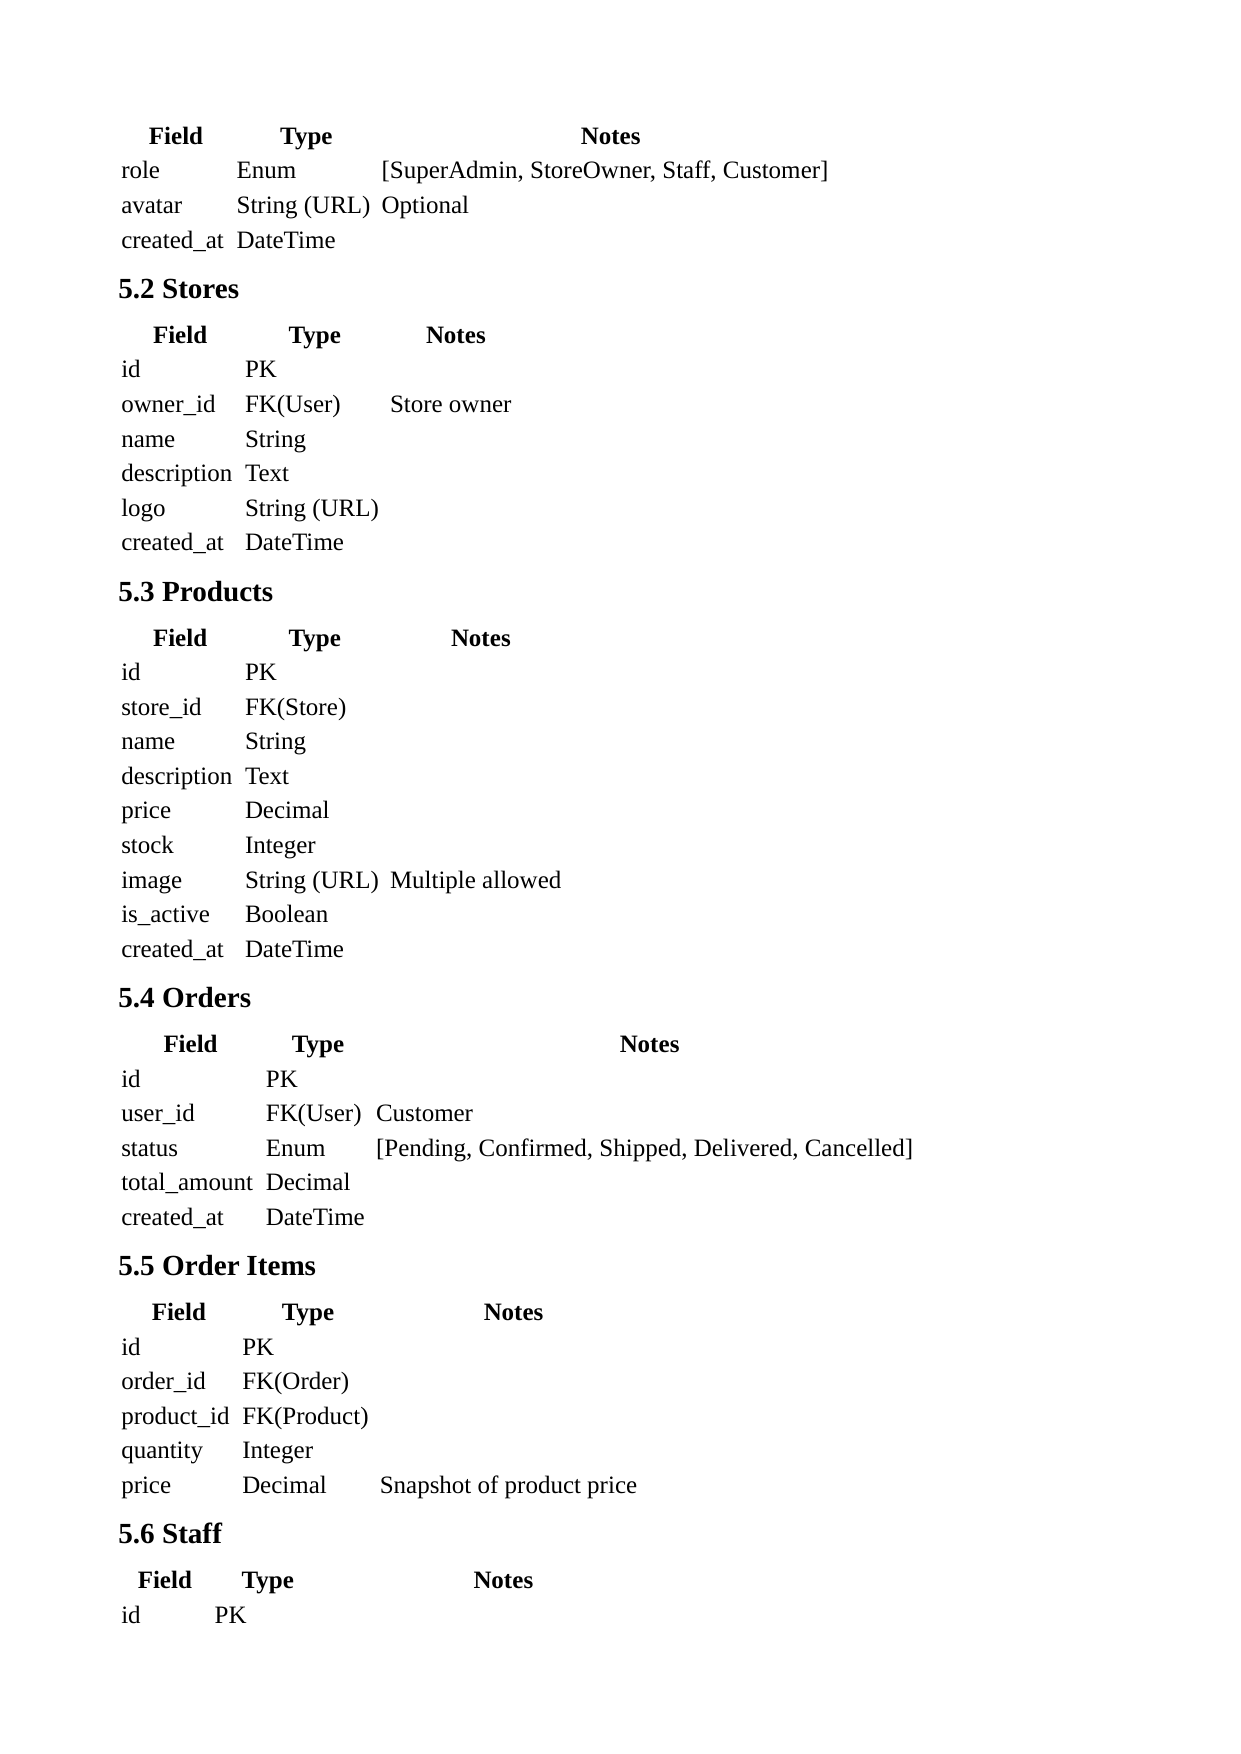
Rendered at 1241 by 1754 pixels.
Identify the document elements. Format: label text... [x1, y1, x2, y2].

table_cell String (URL) [234, 187, 378, 222]
table_cell DateTime [263, 1199, 373, 1234]
table_cell id [118, 1329, 239, 1363]
table_cell PK [263, 1061, 373, 1095]
table_cell Snapshot of product price [377, 1467, 650, 1502]
table_cell PK [242, 352, 387, 386]
table_cell id [118, 1597, 211, 1632]
table_cell [387, 758, 574, 793]
table_header Field [118, 118, 233, 153]
table_cell Store owner [387, 386, 524, 421]
table_cell store_id [118, 689, 242, 723]
table_cell created_at [118, 931, 242, 966]
table_cell FK(Product) [239, 1398, 377, 1433]
table_cell id [118, 352, 242, 386]
table_cell [387, 352, 524, 386]
table_cell price [118, 793, 242, 827]
table_cell [324, 1597, 682, 1632]
table_cell name [118, 421, 242, 455]
table_cell [379, 222, 842, 256]
table_cell id [118, 1061, 263, 1095]
table_cell name [118, 724, 242, 758]
table_cell Enum [234, 153, 378, 187]
table_cell [387, 689, 574, 723]
table_header Field [118, 1563, 211, 1597]
table_header Type [242, 620, 387, 654]
table_cell [373, 1061, 926, 1095]
table_cell id [118, 654, 242, 689]
table_cell Optional [379, 187, 842, 222]
table_header Notes [379, 118, 842, 153]
table_header Type [234, 118, 378, 153]
table_cell [387, 724, 574, 758]
table_cell [387, 793, 574, 827]
table_cell Integer [239, 1433, 377, 1467]
table_cell logo [118, 490, 242, 524]
table_cell [377, 1364, 650, 1398]
table_header Type [211, 1563, 324, 1597]
table_cell description [118, 455, 242, 490]
table_cell PK [211, 1597, 324, 1632]
table_header Notes [373, 1026, 926, 1061]
table_cell Integer [242, 827, 387, 862]
table_cell [387, 525, 524, 559]
table_cell description [118, 758, 242, 793]
table_header Type [239, 1294, 377, 1329]
subtitle 5.4 Orders [118, 980, 1122, 1014]
table_cell [373, 1165, 926, 1199]
table_cell PK [242, 654, 387, 689]
table_cell Decimal [239, 1467, 377, 1502]
table_cell DateTime [242, 931, 387, 966]
table_cell Decimal [242, 793, 387, 827]
table_cell created_at [118, 525, 242, 559]
table_cell [373, 1199, 926, 1234]
table_cell Decimal [263, 1165, 373, 1199]
table_header Field [118, 317, 242, 352]
table_cell [387, 931, 574, 966]
table_header Field [118, 1294, 239, 1329]
table_cell total_amount [118, 1165, 263, 1199]
table_header Notes [324, 1563, 682, 1597]
table_cell FK(User) [263, 1095, 373, 1130]
table_cell created_at [118, 222, 233, 256]
table_cell is_active [118, 896, 242, 931]
table_cell [387, 896, 574, 931]
table_cell stock [118, 827, 242, 862]
table_cell [SuperAdmin, StoreOwner, Staff, Customer] [379, 153, 842, 187]
table_cell [377, 1329, 650, 1363]
table_cell [387, 827, 574, 862]
table_cell FK(Order) [239, 1364, 377, 1398]
subtitle 5.3 Products [118, 574, 1122, 607]
table_cell FK(Store) [242, 689, 387, 723]
table_cell [377, 1433, 650, 1467]
table_header Field [118, 1026, 263, 1061]
table_cell Boolean [242, 896, 387, 931]
table_cell [377, 1398, 650, 1433]
table_header Notes [387, 620, 574, 654]
table_cell price [118, 1467, 239, 1502]
table_cell [387, 421, 524, 455]
table_cell [387, 490, 524, 524]
table_cell image [118, 862, 242, 896]
table_header Notes [387, 317, 524, 352]
table_cell String (URL) [242, 490, 387, 524]
table_cell String [242, 421, 387, 455]
table_cell created_at [118, 1199, 263, 1234]
table_cell user_id [118, 1095, 263, 1130]
table_cell DateTime [242, 525, 387, 559]
table_cell [387, 654, 574, 689]
table_cell quantity [118, 1433, 239, 1467]
table_cell FK(User) [242, 386, 387, 421]
table_cell String [242, 724, 387, 758]
table_cell Customer [373, 1095, 926, 1130]
table_cell product_id [118, 1398, 239, 1433]
table_cell Multiple allowed [387, 862, 574, 896]
subtitle 5.6 Staff [118, 1516, 1122, 1550]
table_cell Text [242, 455, 387, 490]
table_header Type [263, 1026, 373, 1061]
table_cell [Pending, Confirmed, Shipped, Delivered, Cancelled] [373, 1130, 926, 1164]
subtitle 5.5 Order Items [118, 1248, 1122, 1282]
table_cell PK [239, 1329, 377, 1363]
table_cell avatar [118, 187, 233, 222]
table_cell Text [242, 758, 387, 793]
table_header Type [242, 317, 387, 352]
table_cell Enum [263, 1130, 373, 1164]
table_cell DateTime [234, 222, 378, 256]
table_cell status [118, 1130, 263, 1164]
table_header Field [118, 620, 242, 654]
table_cell owner_id [118, 386, 242, 421]
table_header Notes [377, 1294, 650, 1329]
subtitle 5.2 Stores [118, 271, 1122, 304]
table_cell order_id [118, 1364, 239, 1398]
table_cell role [118, 153, 233, 187]
table_cell String (URL) [242, 862, 387, 896]
table_cell [387, 455, 524, 490]
